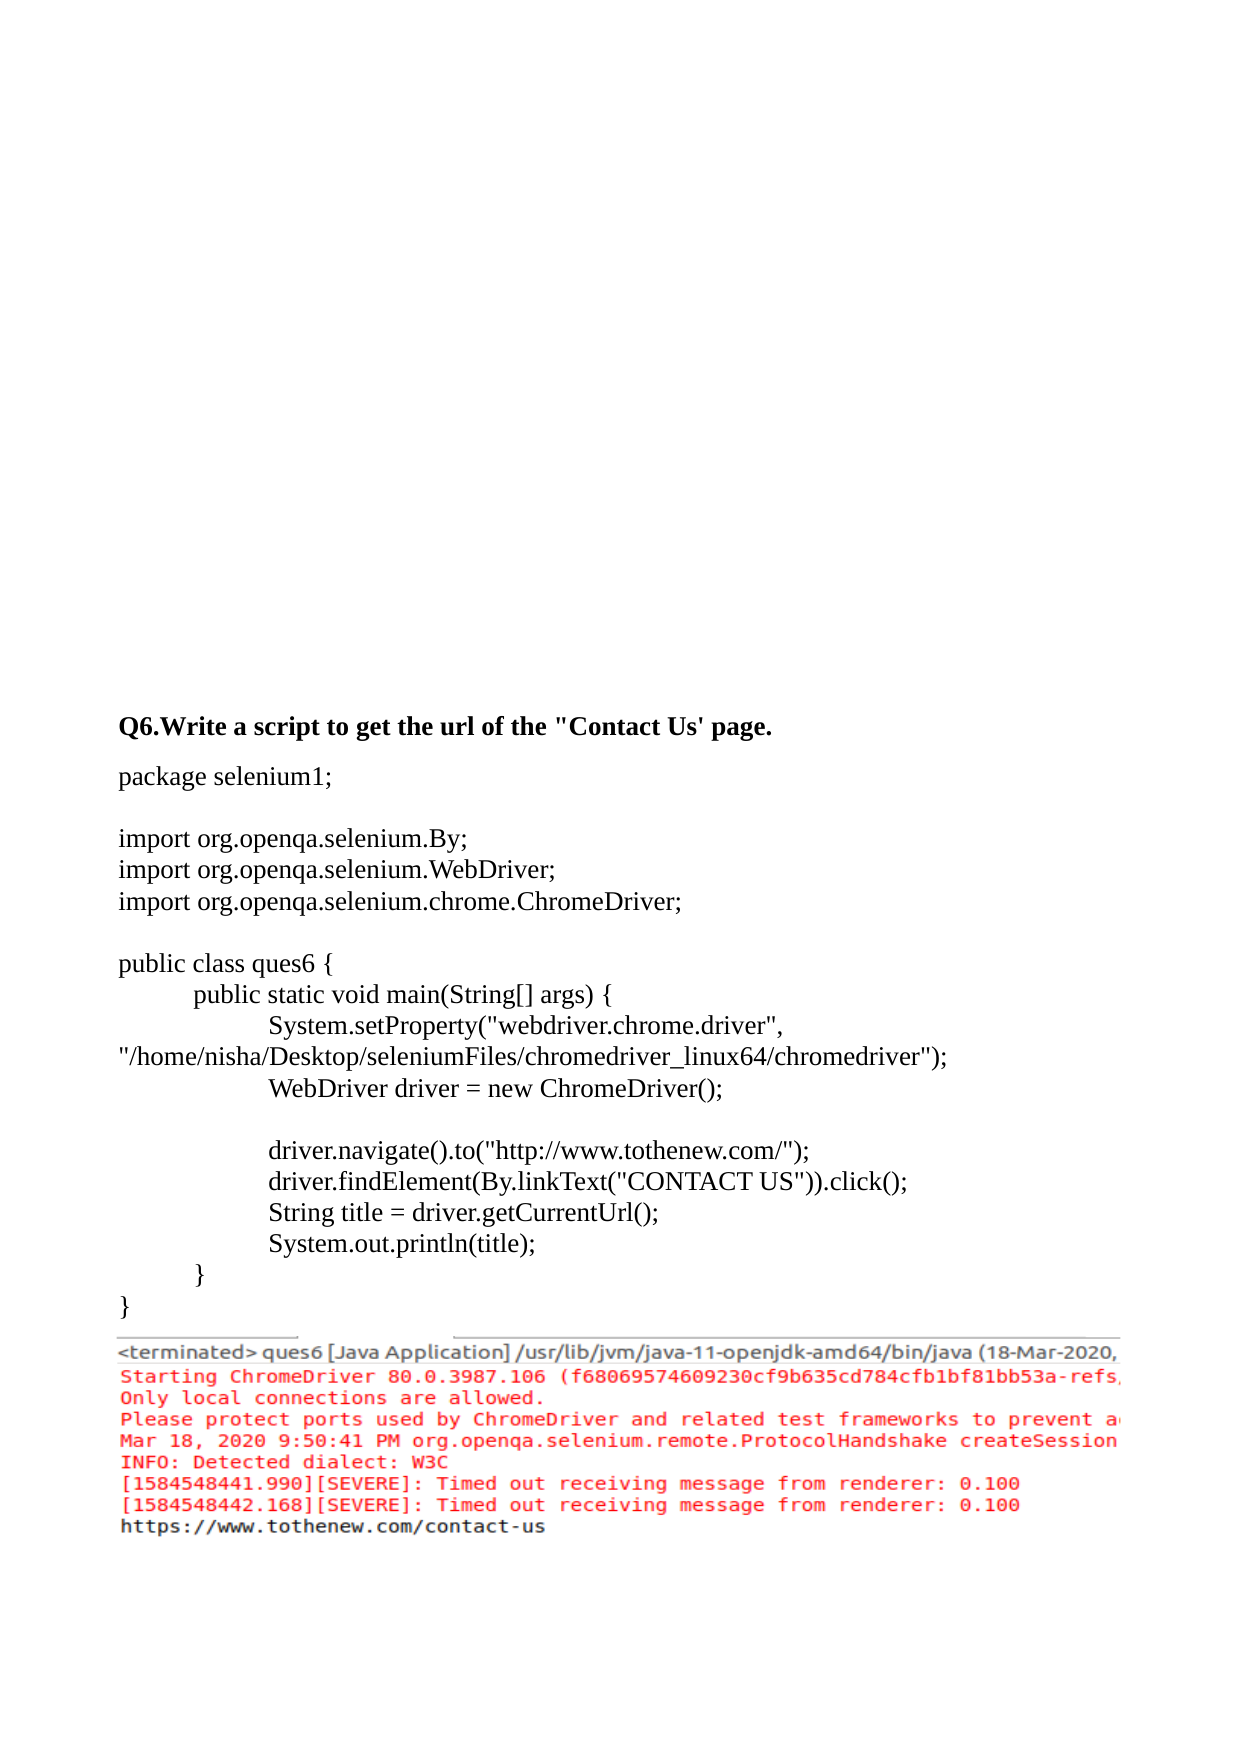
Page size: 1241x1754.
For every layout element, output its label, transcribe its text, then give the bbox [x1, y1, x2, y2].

text import org.openqa.selenium.By; [118, 822, 1122, 854]
text System.out.println(title); [118, 1227, 1122, 1258]
text String title = driver.getCurrentUrl(); [118, 1196, 1122, 1227]
text Q6.Write a script to get the url of the "Contact Us' page. [118, 710, 1122, 741]
text driver.navigate().to("http://www.tothenew.com/"); [118, 1134, 1122, 1165]
text System.setProperty("webdriver.chrome.driver", "/home/nisha/Desktop/seleniumFiles/chromedriver_linux64/chromedriver"); [118, 1009, 1122, 1072]
text public static void main(String[] args) { [118, 978, 1122, 1009]
text import org.openqa.selenium.WebDriver; [118, 854, 1122, 885]
text WebDriver driver = new ChromeDriver(); [118, 1072, 1122, 1103]
text } [118, 1258, 1122, 1290]
text driver.findElement(By.linkText("CONTACT US")).click(); [118, 1165, 1122, 1196]
text public class ques6 { [118, 947, 1122, 978]
picture [116, 1336, 1121, 1544]
text import org.openqa.selenium.chrome.ChromeDriver; [118, 885, 1122, 916]
text } [118, 1290, 1122, 1321]
text package selenium1; [118, 760, 1122, 791]
